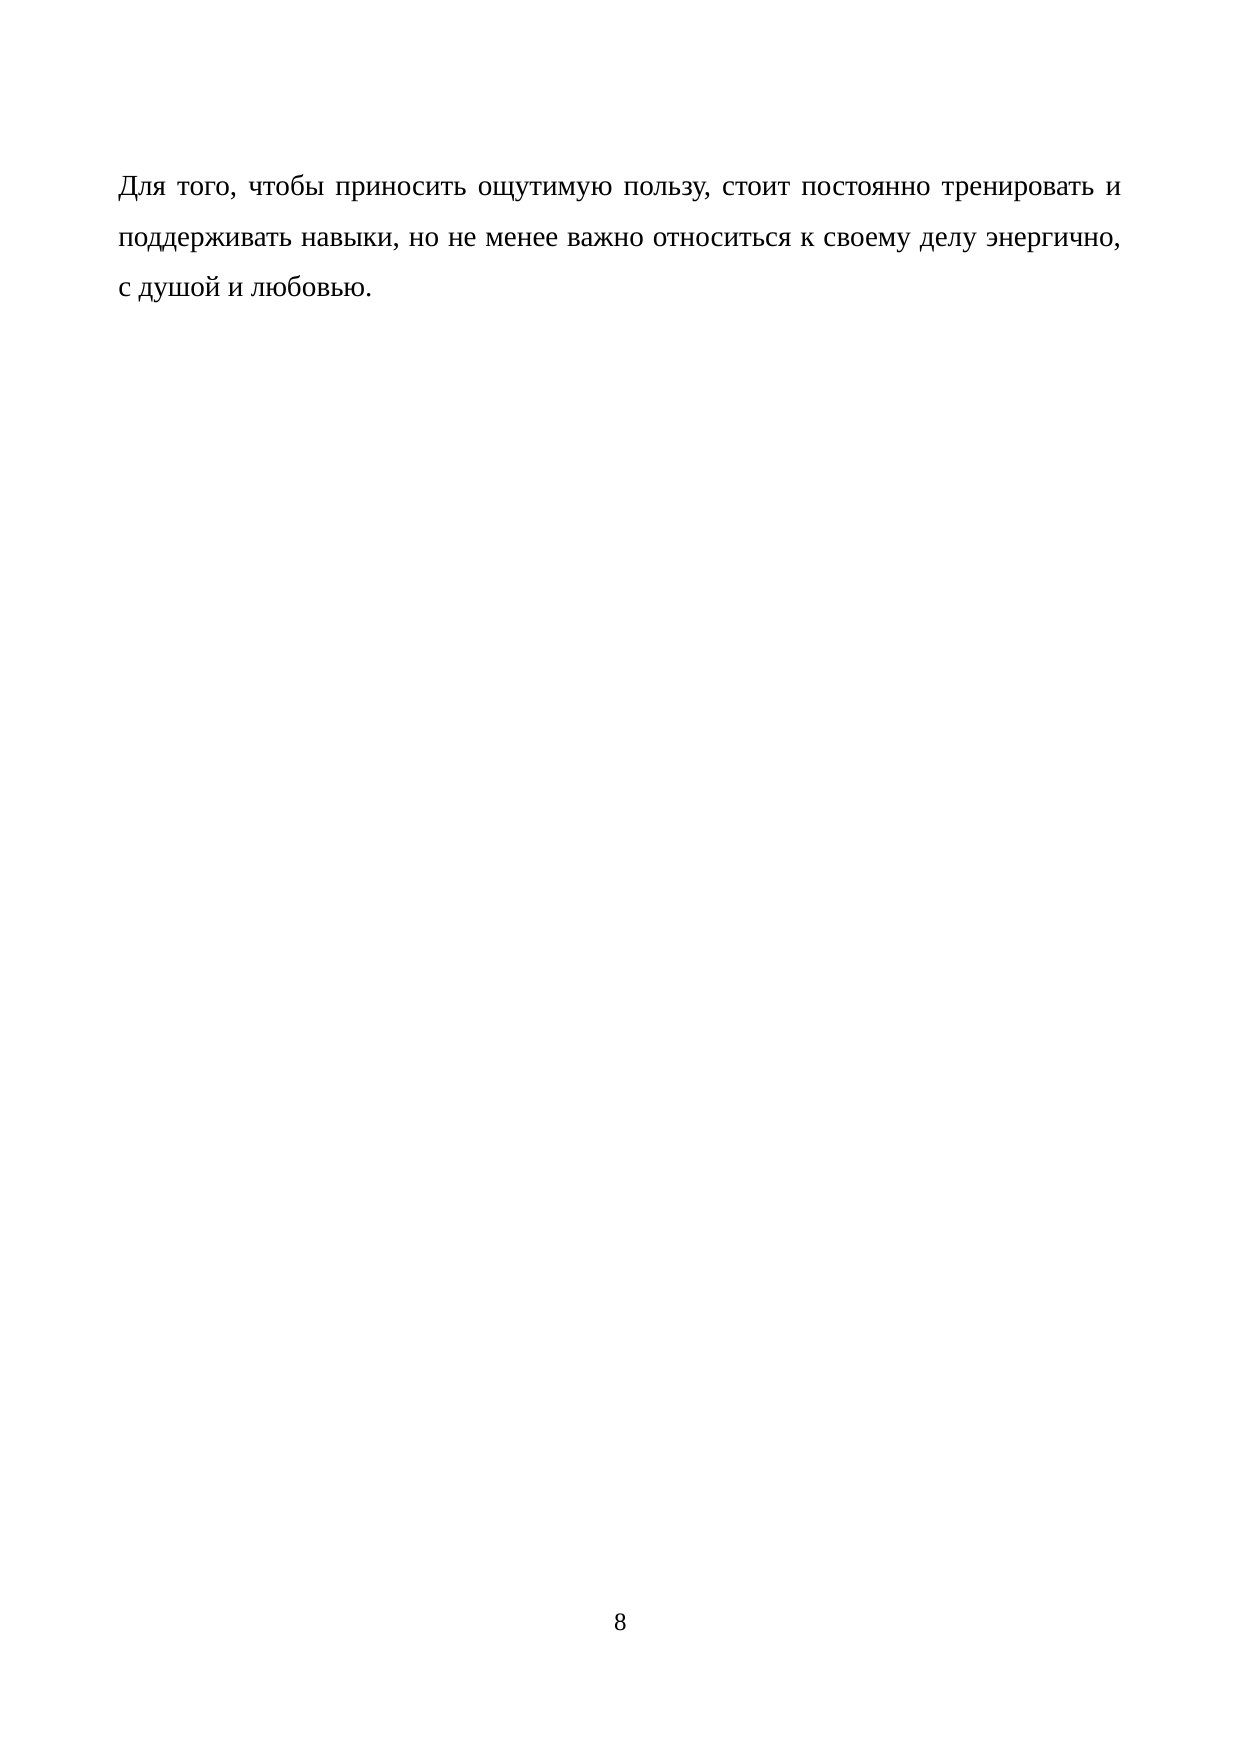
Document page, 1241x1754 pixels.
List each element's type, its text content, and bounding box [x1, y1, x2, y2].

text Для того, чтобы приносить ощутимую пользу, стоит постоянно тренировать и поддерживать навыки, но не менее важно относиться к своему делу энергично, с душой и любовью. [118, 118, 1122, 303]
